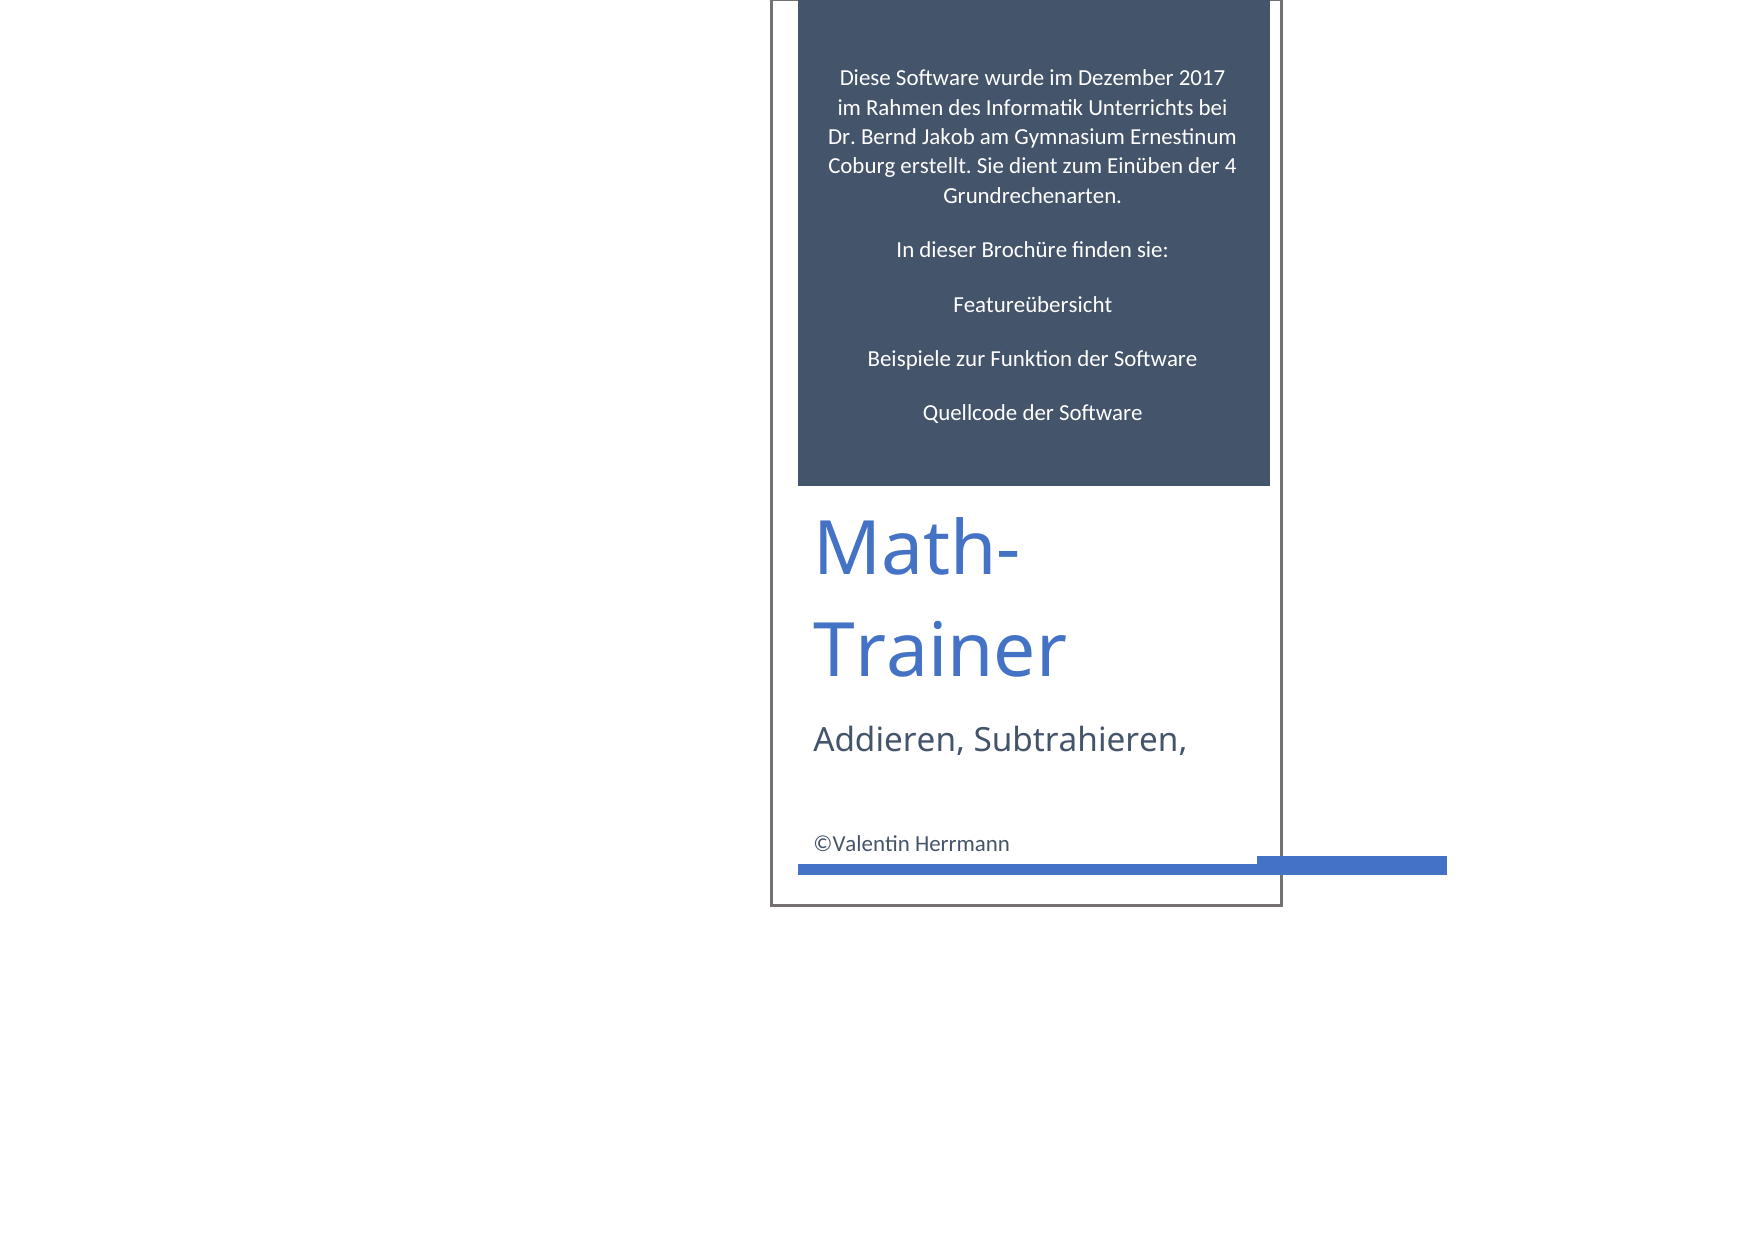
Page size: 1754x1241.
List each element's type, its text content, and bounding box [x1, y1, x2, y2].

text Math-Trainer [813, 494, 1242, 699]
text Addieren, Subtrahieren, Multiplizieren, Dividieren & Potenzieren natürlicher Zahlen ganz einfach üben. [813, 716, 1242, 754]
text ©Valentin Herrmann [813, 829, 1242, 857]
